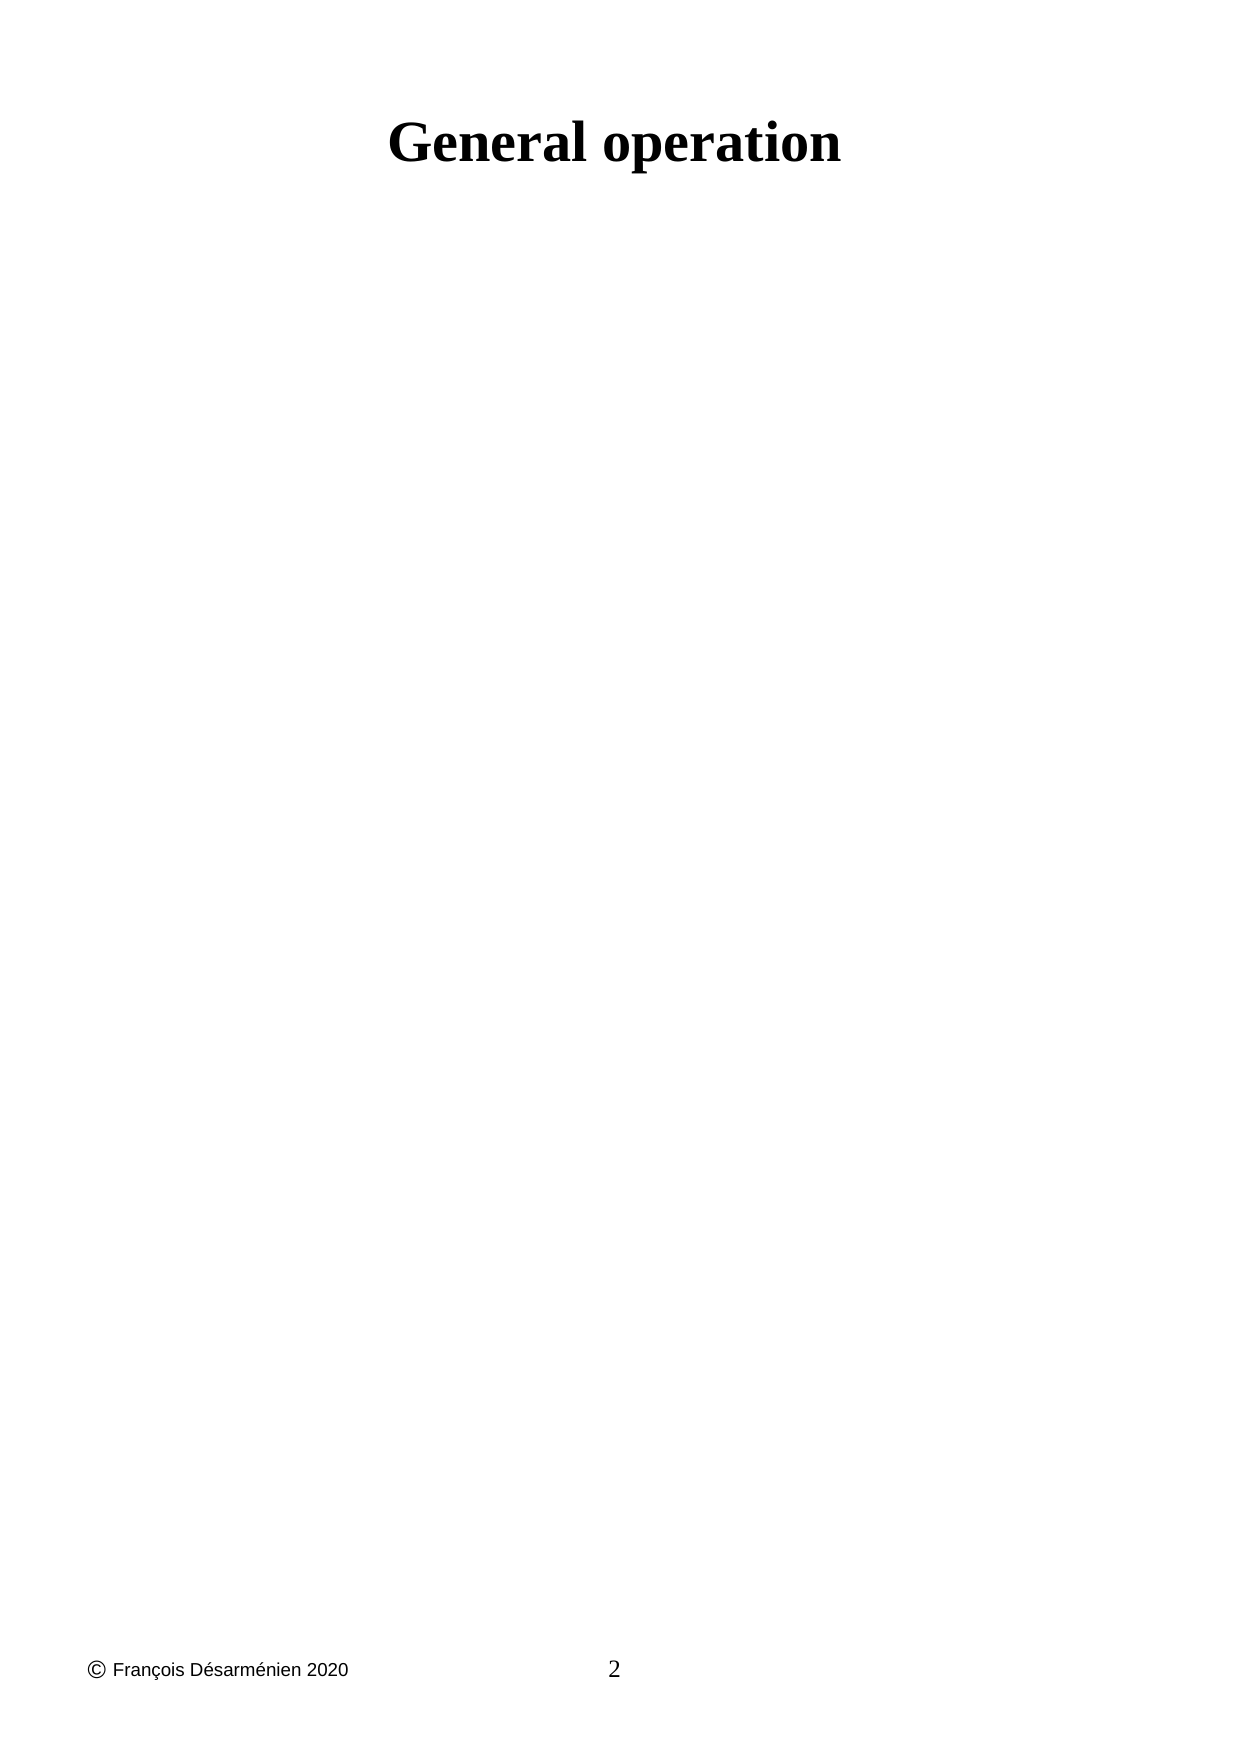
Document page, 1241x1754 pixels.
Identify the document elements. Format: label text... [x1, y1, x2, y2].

table_header General operation [87, 101, 1142, 226]
